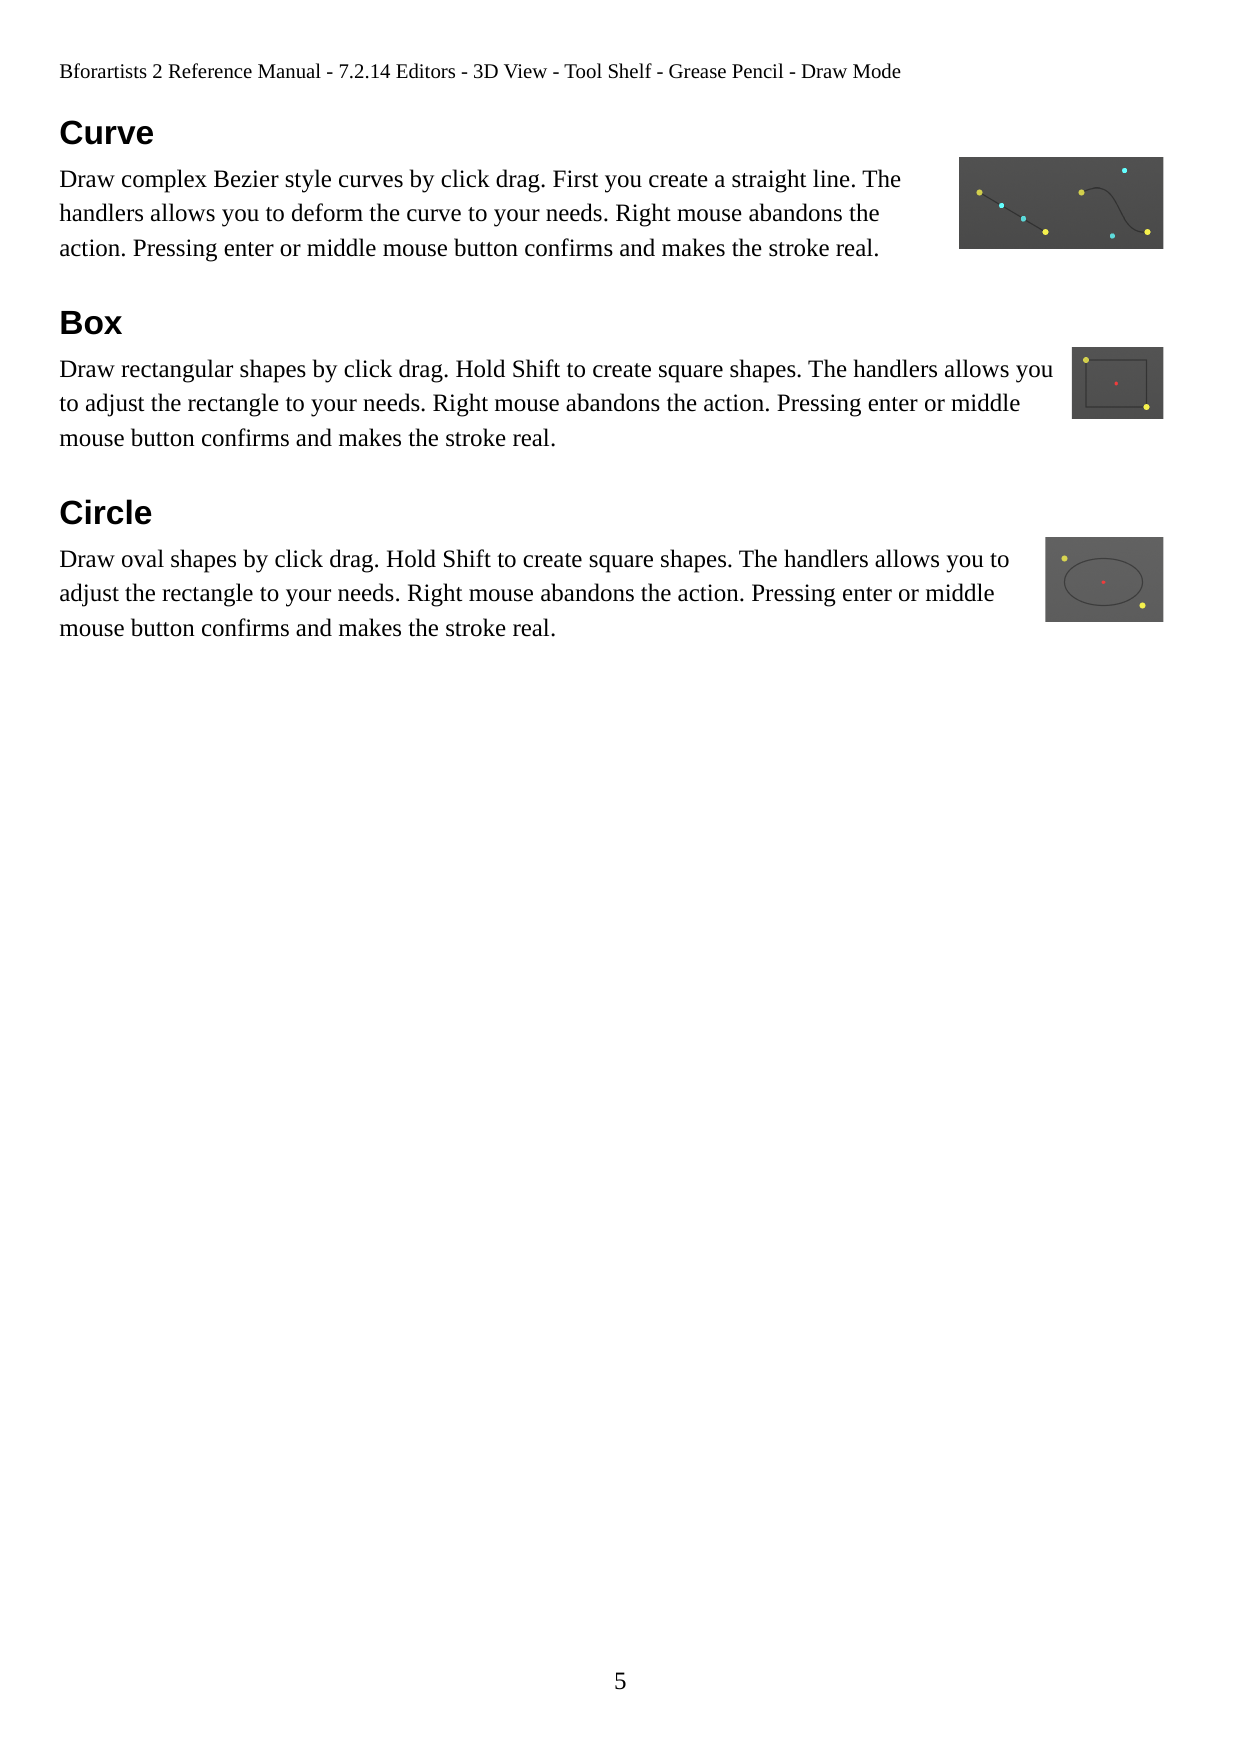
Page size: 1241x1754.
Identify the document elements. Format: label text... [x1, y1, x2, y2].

subtitle Circle [59, 493, 1181, 531]
picture [959, 157, 1164, 249]
picture [1071, 347, 1164, 419]
text Draw rectangular shapes by click drag. Hold Shift to create square shapes. The handlers allows you to adjust the rectangle to your needs. Right mouse abandons the action. Pressing enter or middle mouse button confirms and makes the stroke real. [59, 354, 1181, 451]
text Draw complex Bezier style curves by click drag. First you create a straight line. The handlers allows you to deform the curve to your needs. Right mouse abandons the action. Pressing enter or middle mouse button confirms and makes the stroke real. [59, 164, 1181, 261]
subtitle Curve [59, 113, 1181, 151]
subtitle Box [59, 303, 1181, 341]
text Draw oval shapes by click drag. Hold Shift to create square shapes. The handlers allows you to adjust the rectangle to your needs. Right mouse abandons the action. Pressing enter or middle mouse button confirms and makes the stroke real. [59, 544, 1181, 641]
picture [1045, 537, 1164, 622]
